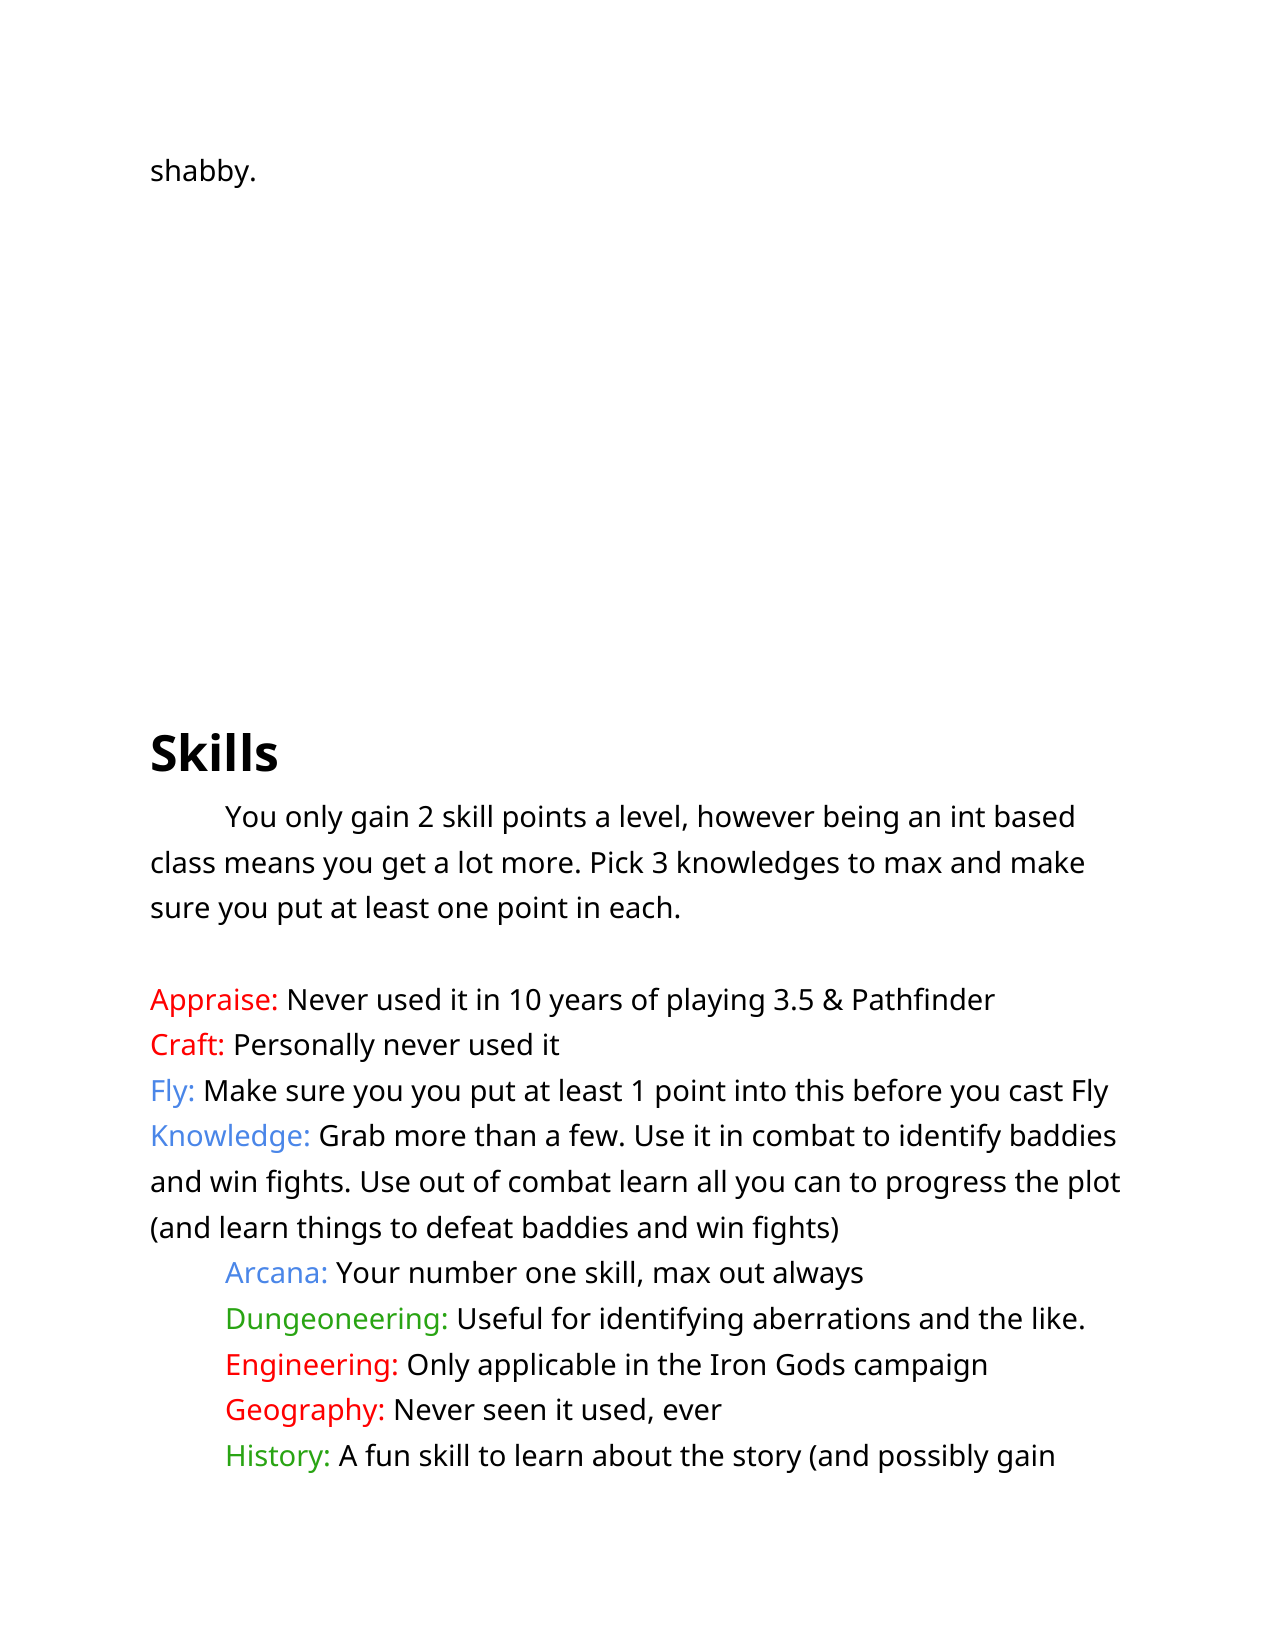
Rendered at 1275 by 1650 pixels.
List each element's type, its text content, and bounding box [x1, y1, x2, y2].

text Craft: Personally never used it [150, 1024, 1125, 1064]
text Skills [150, 718, 1125, 786]
text Geography: Never seen it used, ever [225, 1389, 1125, 1429]
text Engineering: Only applicable in the Iron Gods campaign [225, 1344, 1125, 1383]
text Fly: Make sure you you put at least 1 point into this before you cast Fly [150, 1070, 1125, 1110]
text Knowledge: Grab more than a few. Use it in combat to identify baddies and win fights. Use out of combat learn all you can to progress the plot (and learn things to defeat baddies and win fights) [150, 1116, 1125, 1247]
text History: A fun skill to learn about the story (and possibly gain [225, 1435, 1125, 1475]
text shabby. [150, 150, 1125, 190]
text Dungeoneering: Useful for identifying aberrations and the like. [225, 1298, 1125, 1338]
text Arcana: Your number one skill, max out always [225, 1253, 1125, 1292]
text Appraise: Never used it in 10 years of playing 3.5 & Pathfinder [150, 979, 1125, 1018]
text You only gain 2 skill points a level, however being an int based class means you get a lot more. Pick 3 knowledges to max and make sure you put at least one point in each. [150, 796, 1125, 927]
